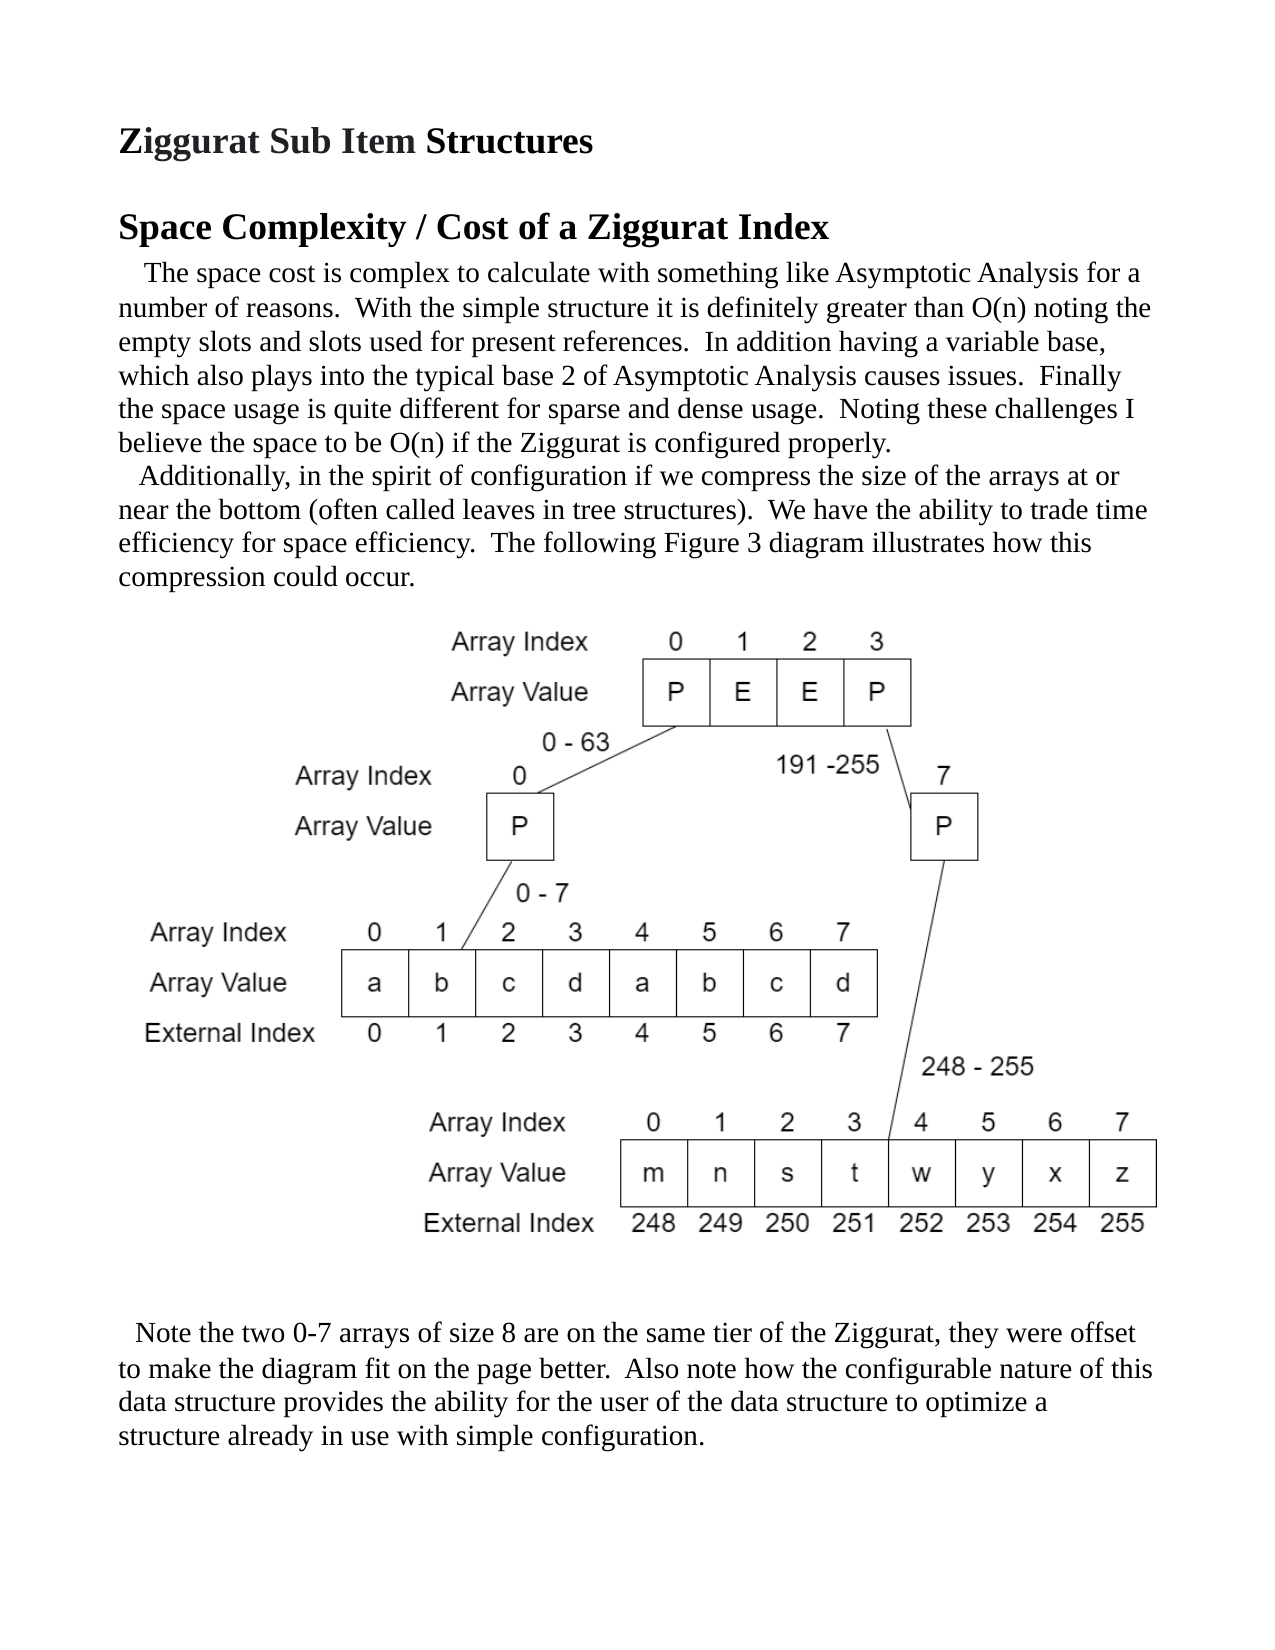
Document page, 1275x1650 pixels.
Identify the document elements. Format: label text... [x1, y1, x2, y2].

subtitle Space Complexity / Cost of a Ziggurat Index [118, 204, 1157, 247]
text Note the two 0-7 arrays of size 8 are on the same tier of the Ziggurat, they were offset to make the diagram fit on the page better. Also note how the configurable nature of this data structure provides the ability for the user of the data structure to optimize a structure already in use with simple configuration. [118, 1308, 1157, 1452]
text The space cost is complex to calculate with something like Asymptotic Analysis for a number of reasons. With the simple structure it is definitely greater than O(n) noting the empty slots and slots used for present references. In addition having a variable base, which also plays into the typical base 2 of Asymptotic Analysis causes issues. Finally the space usage is quite different for sparse and dense usage. Noting these challenges I believe the space to be O(n) if the Ziggurat is configured properly. [118, 247, 1157, 458]
subtitle Ziggurat Sub Item Structures [118, 118, 1157, 161]
text Additionally, in the spirit of configuration if we compress the size of the arrays at or near the bottom (often called leaves in tree structures). We have the ability to trade time efficiency for space efficiency. The following Figure 3 diagram illustrates how this compression could occur. [118, 458, 1157, 592]
picture [118, 626, 1157, 1241]
